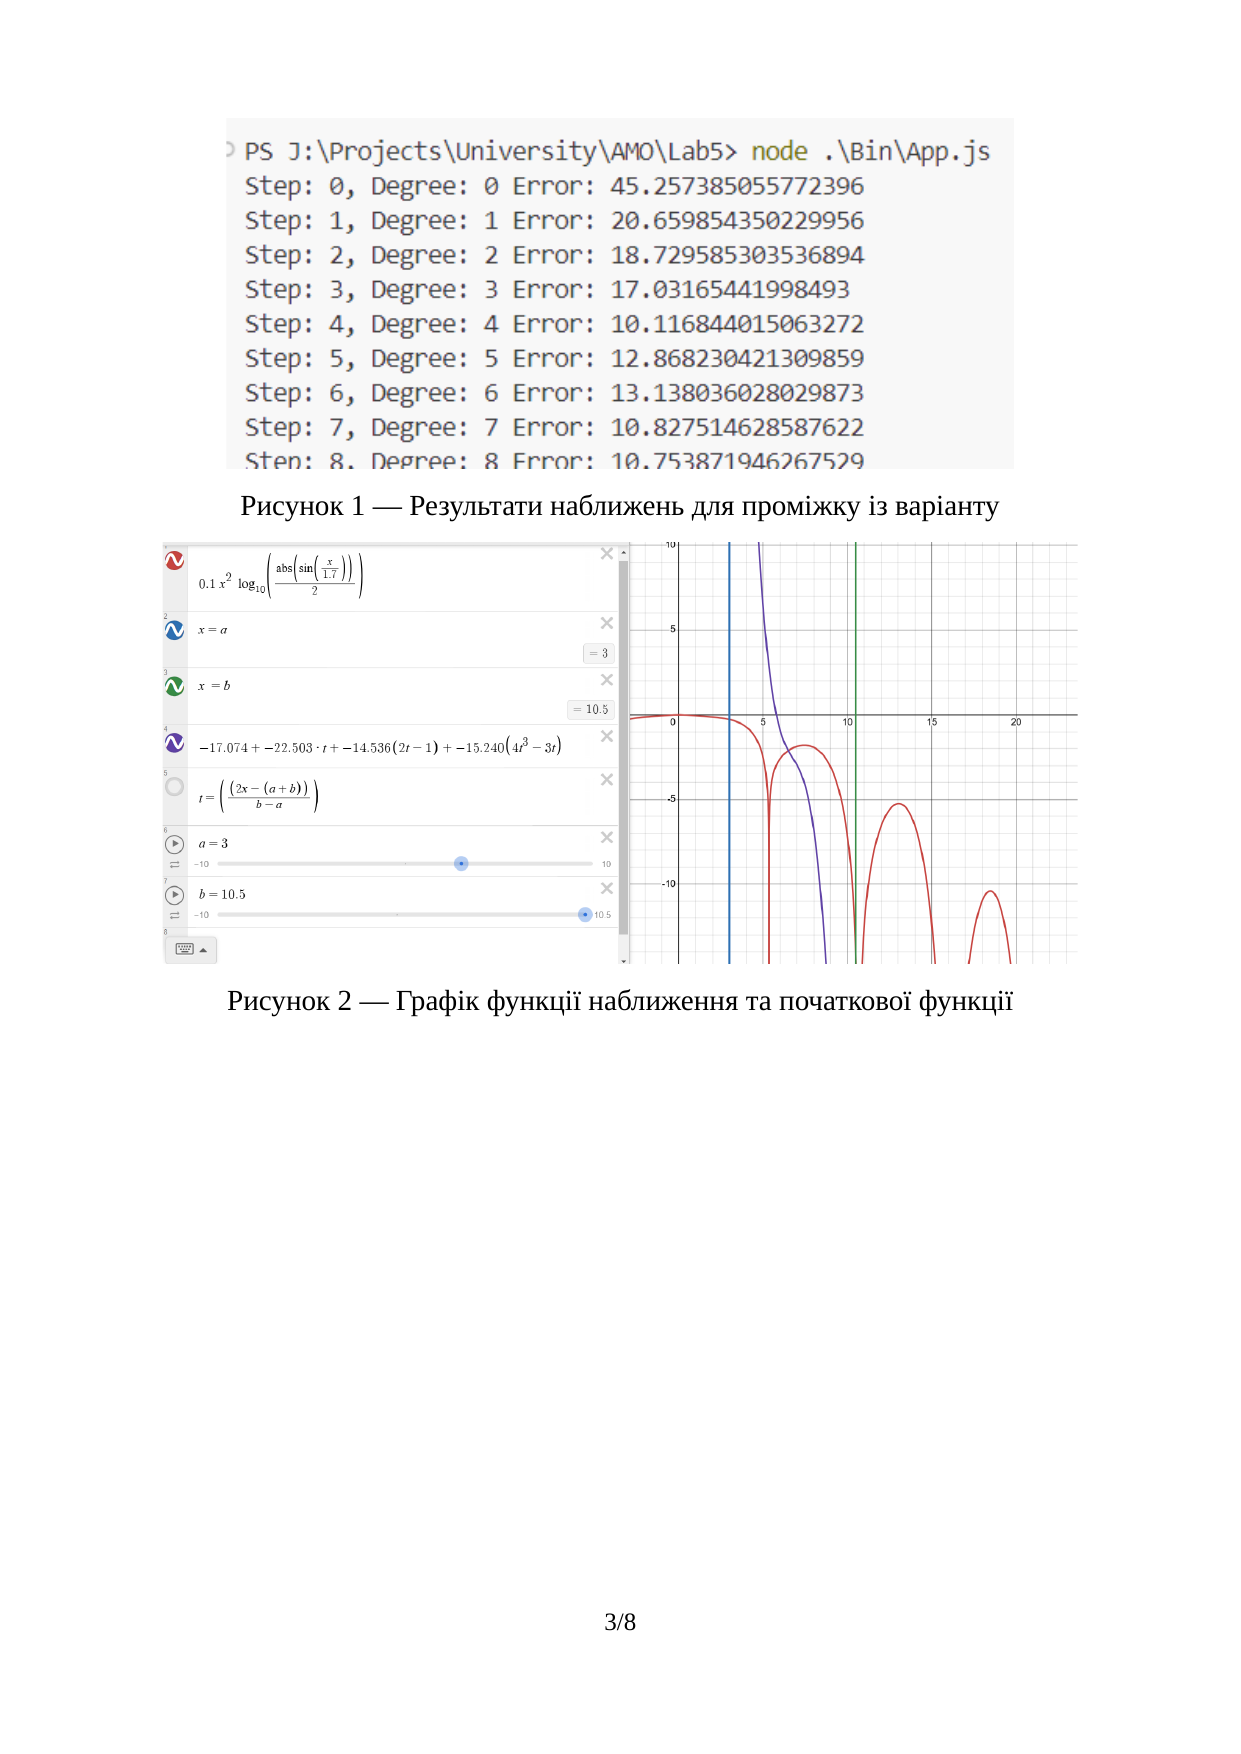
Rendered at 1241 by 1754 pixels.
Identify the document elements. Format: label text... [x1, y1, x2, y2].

subtitle Рисунок 2 — Графік функції наближення та початкової функції [118, 983, 1122, 1017]
picture [162, 542, 1078, 964]
picture [226, 118, 1014, 469]
subtitle Рисунок 1 — Результати наближень для проміжку із варіанту [118, 488, 1122, 522]
